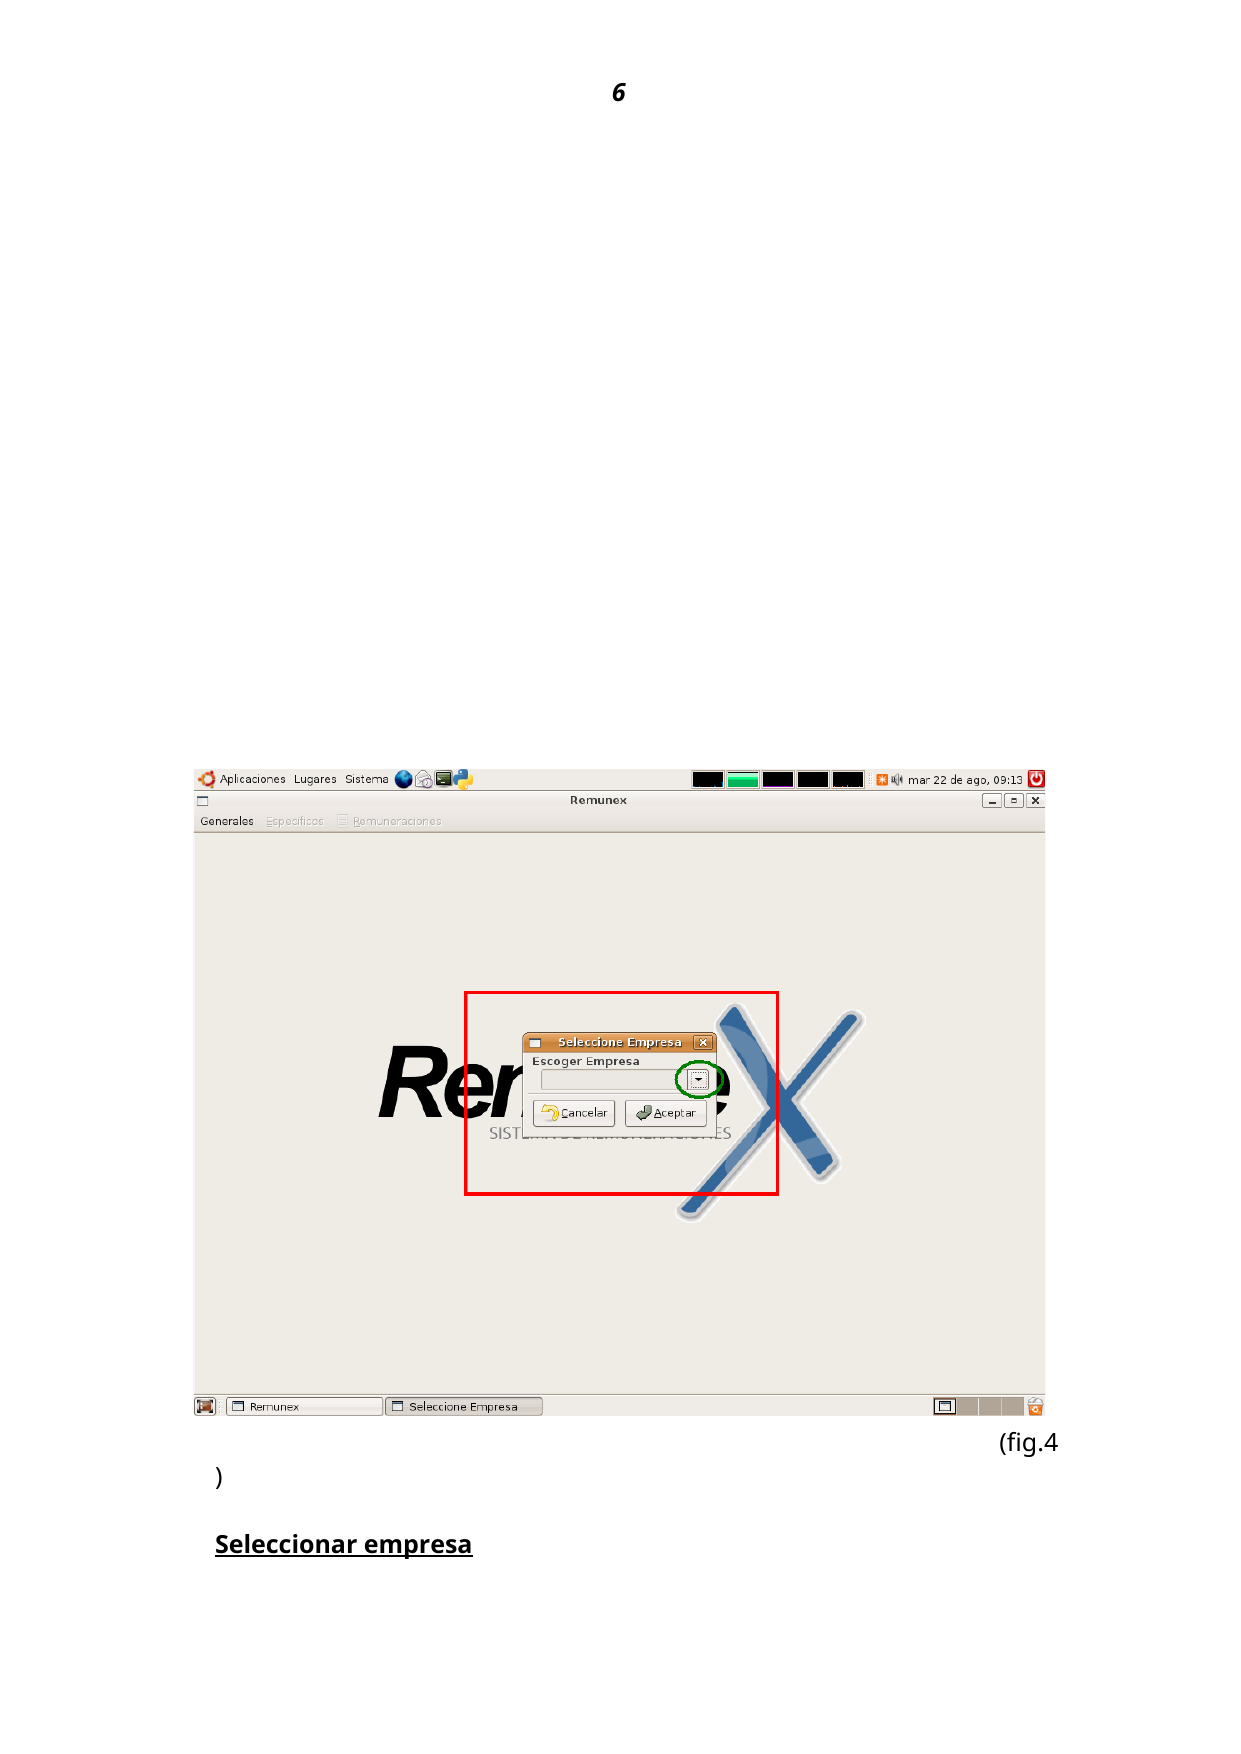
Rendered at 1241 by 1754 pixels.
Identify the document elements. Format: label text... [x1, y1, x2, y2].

picture [193, 769, 1046, 1416]
text Seleccionar empresa [215, 1526, 1063, 1560]
text (fig.4) [215, 1424, 1063, 1492]
